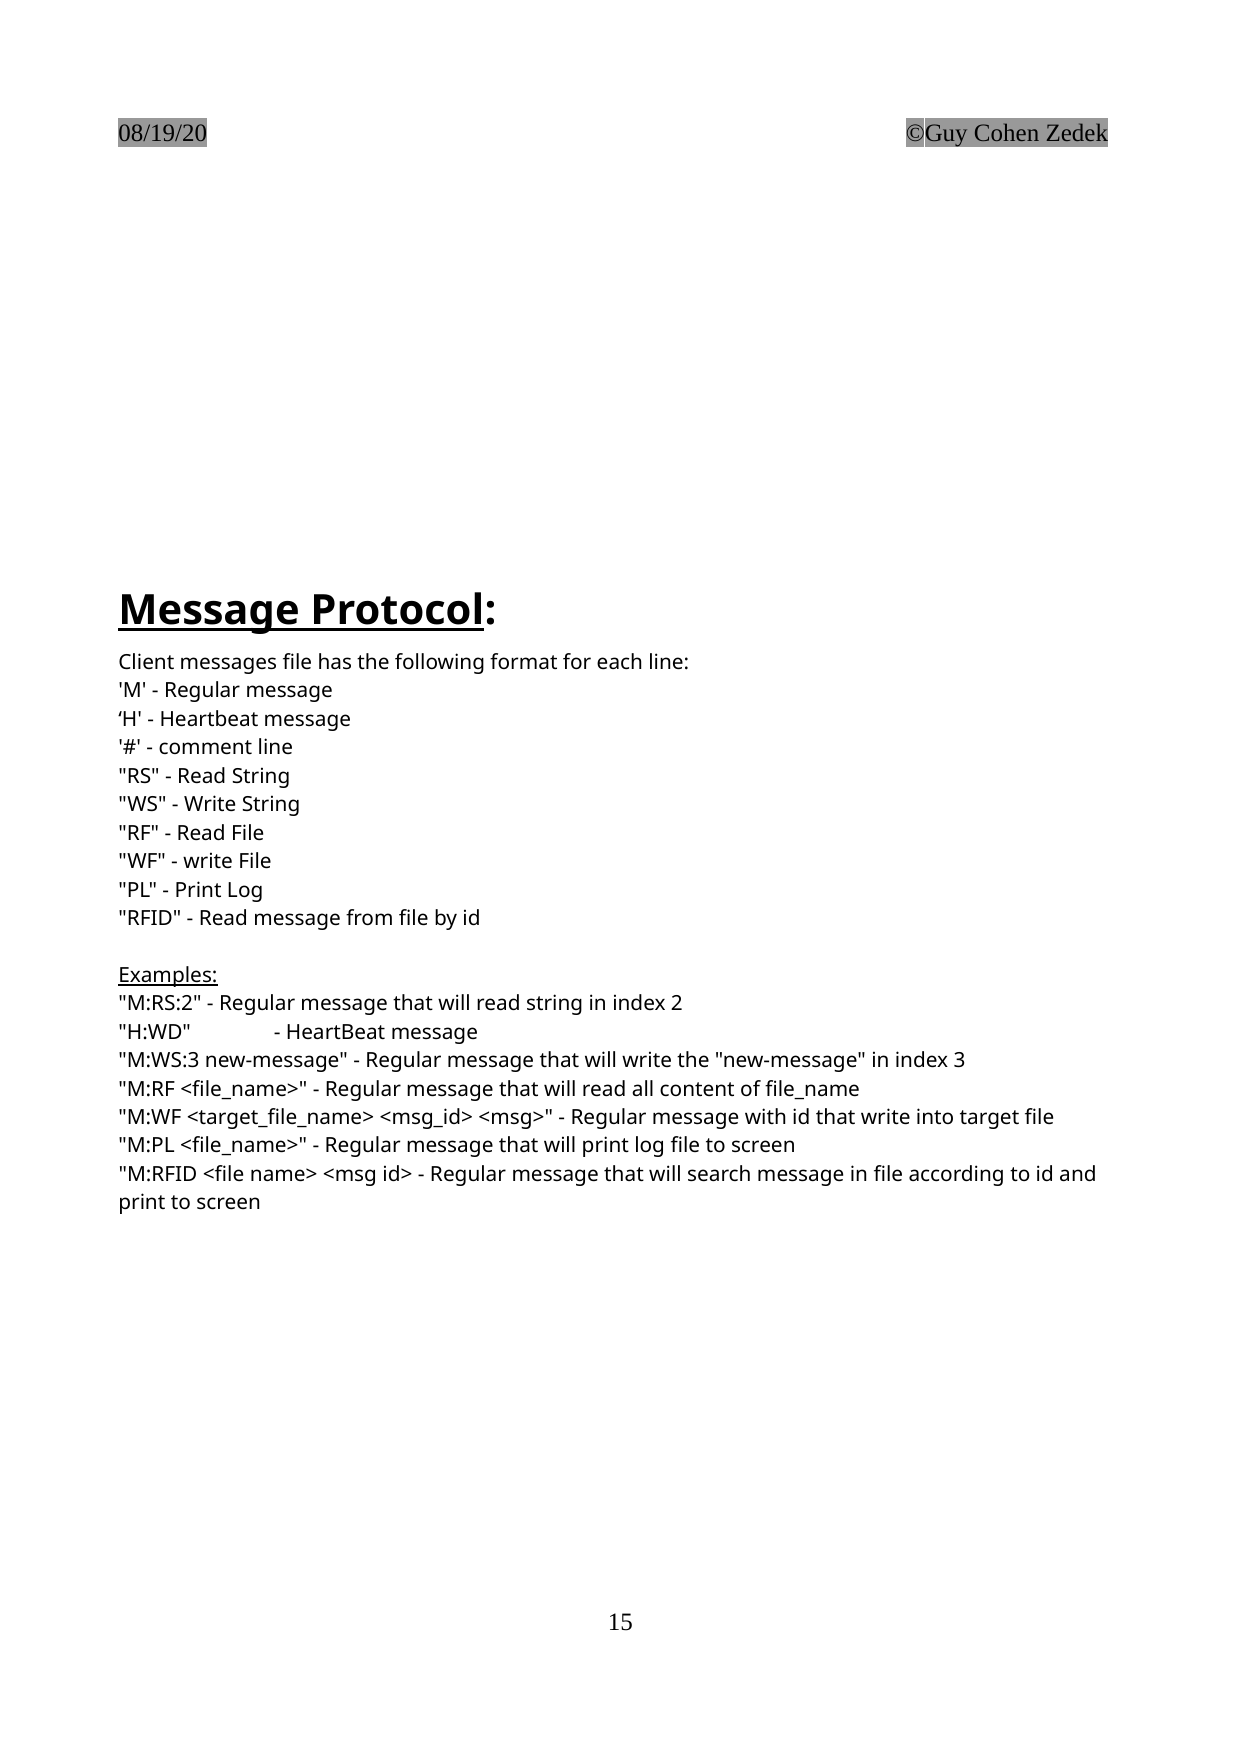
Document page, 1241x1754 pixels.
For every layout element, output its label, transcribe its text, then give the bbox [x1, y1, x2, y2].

text "M:PL <file_name>" - Regular message that will print log file to screen [118, 1131, 1122, 1159]
text "RS" - Read String [118, 761, 1122, 789]
text "PL" - Print Log [118, 875, 1122, 903]
text Message Protocol: [118, 580, 1122, 637]
text "WS" - Write String [118, 789, 1122, 818]
text "RF" - Read File [118, 818, 1122, 846]
text '#' - comment line [118, 732, 1122, 761]
text Examples: [118, 960, 1122, 988]
text "WF" - write File [118, 846, 1122, 875]
text "M:RS:2" - Regular message that will read string in index 2 [118, 988, 1122, 1017]
text "M:RF <file_name>" - Regular message that will read all content of file_name [118, 1074, 1122, 1102]
text "M:WF <target_file_name> <msg_id> <msg>" - Regular message with id that write into target file [118, 1102, 1122, 1131]
text "H:WD" - HeartBeat message [118, 1017, 1122, 1045]
text ‘H' - Heartbeat message [118, 704, 1122, 732]
text 'M' - Regular message [118, 676, 1122, 704]
text "RFID" - Read message from file by id [118, 903, 1122, 932]
text "M:RFID <file name> <msg id> - Regular message that will search message in file according to id and print to screen [118, 1159, 1122, 1216]
text Client messages file has the following format for each line: [118, 647, 1122, 676]
text "M:WS:3 new-message" - Regular message that will write the "new-message" in index 3 [118, 1045, 1122, 1074]
